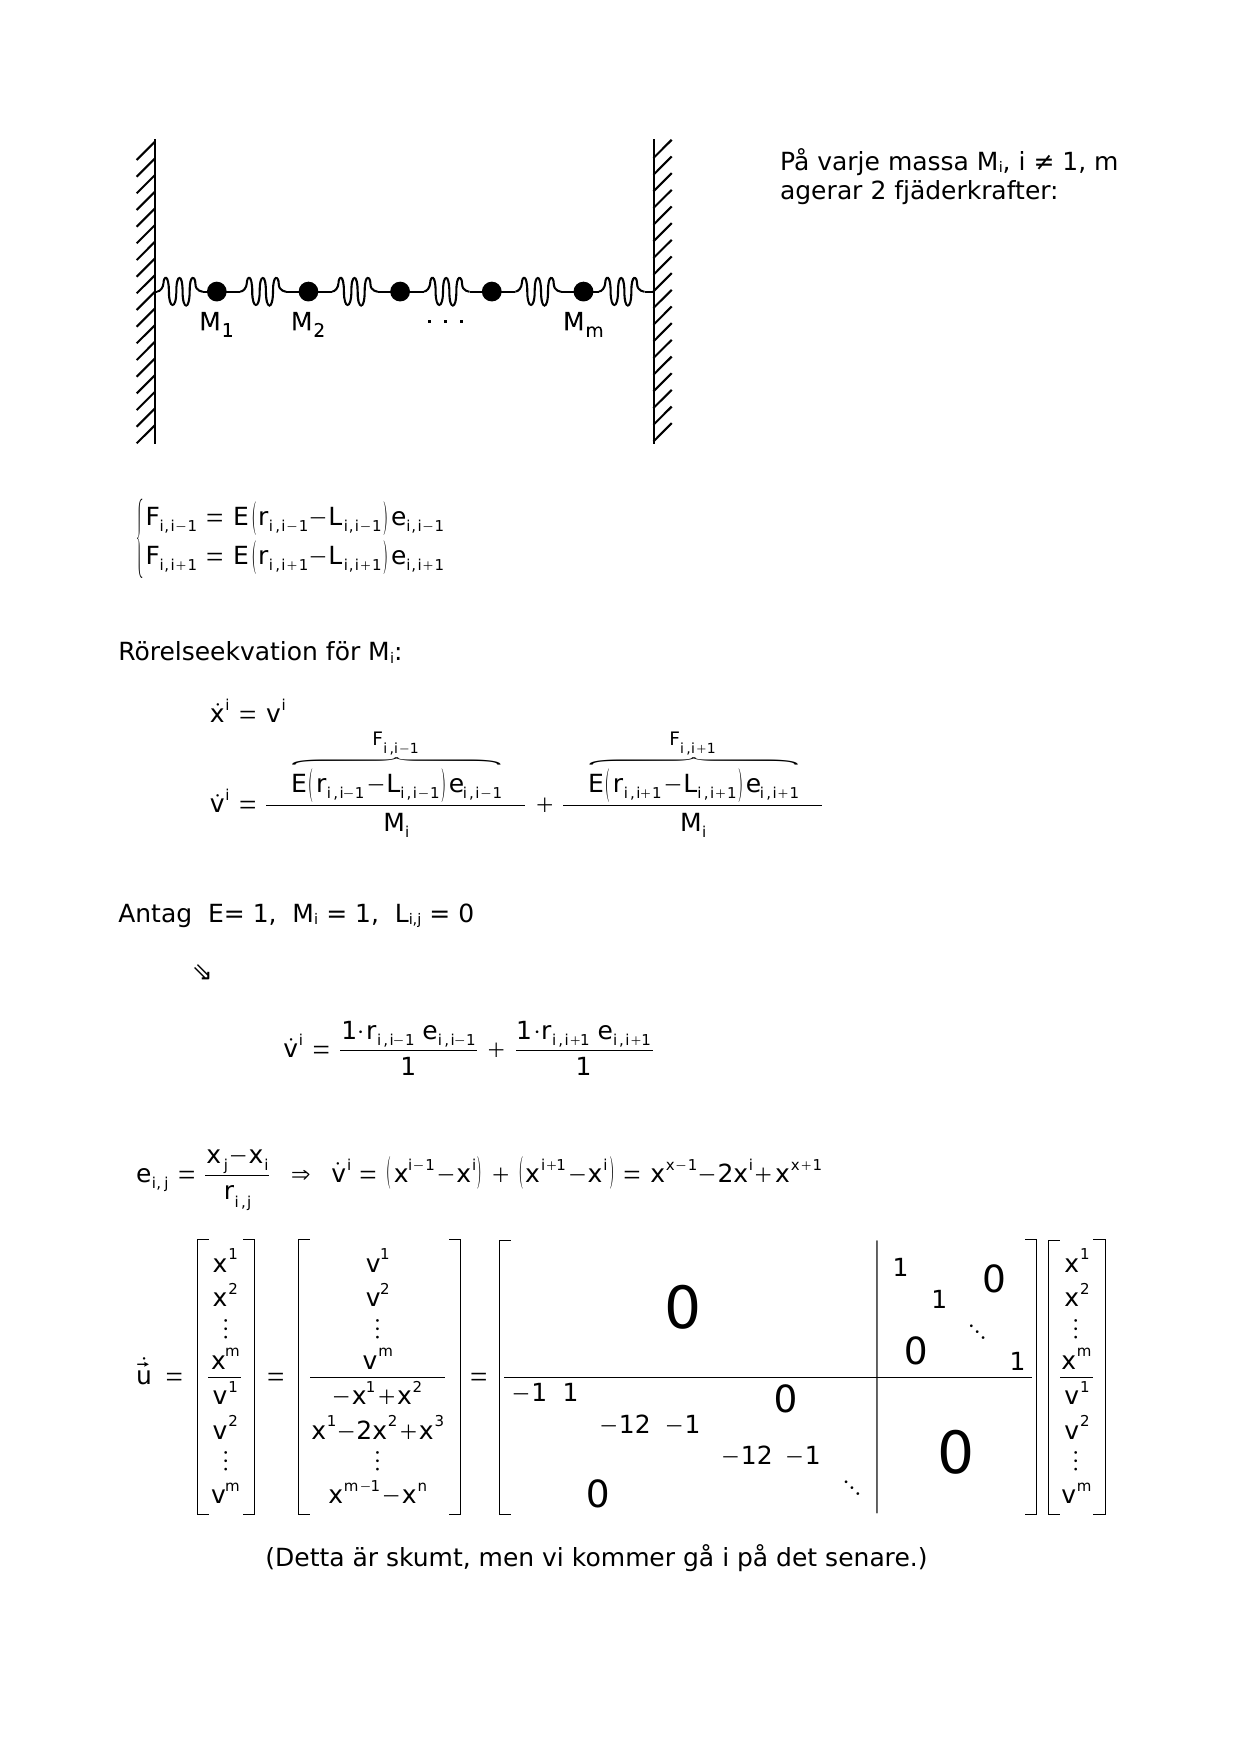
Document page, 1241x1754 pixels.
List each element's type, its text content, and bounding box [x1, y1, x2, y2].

text Rörelseekvation för Mi: [118, 638, 1122, 667]
text ⇘ [118, 957, 1122, 987]
text (Detta är skumt, men vi kommer gå i på det senare.) [118, 1544, 1122, 1573]
text På varje massa Mi, i ≠ 1, m [655, 147, 1122, 176]
text Antag E= 1, Mi = 1, Li,j = 0 [118, 899, 1122, 928]
text [118, 176, 154, 206]
text [156, 147, 653, 176]
text [156, 176, 653, 206]
text [118, 147, 154, 176]
text agerar 2 fjäderkrafter: [655, 176, 1122, 206]
